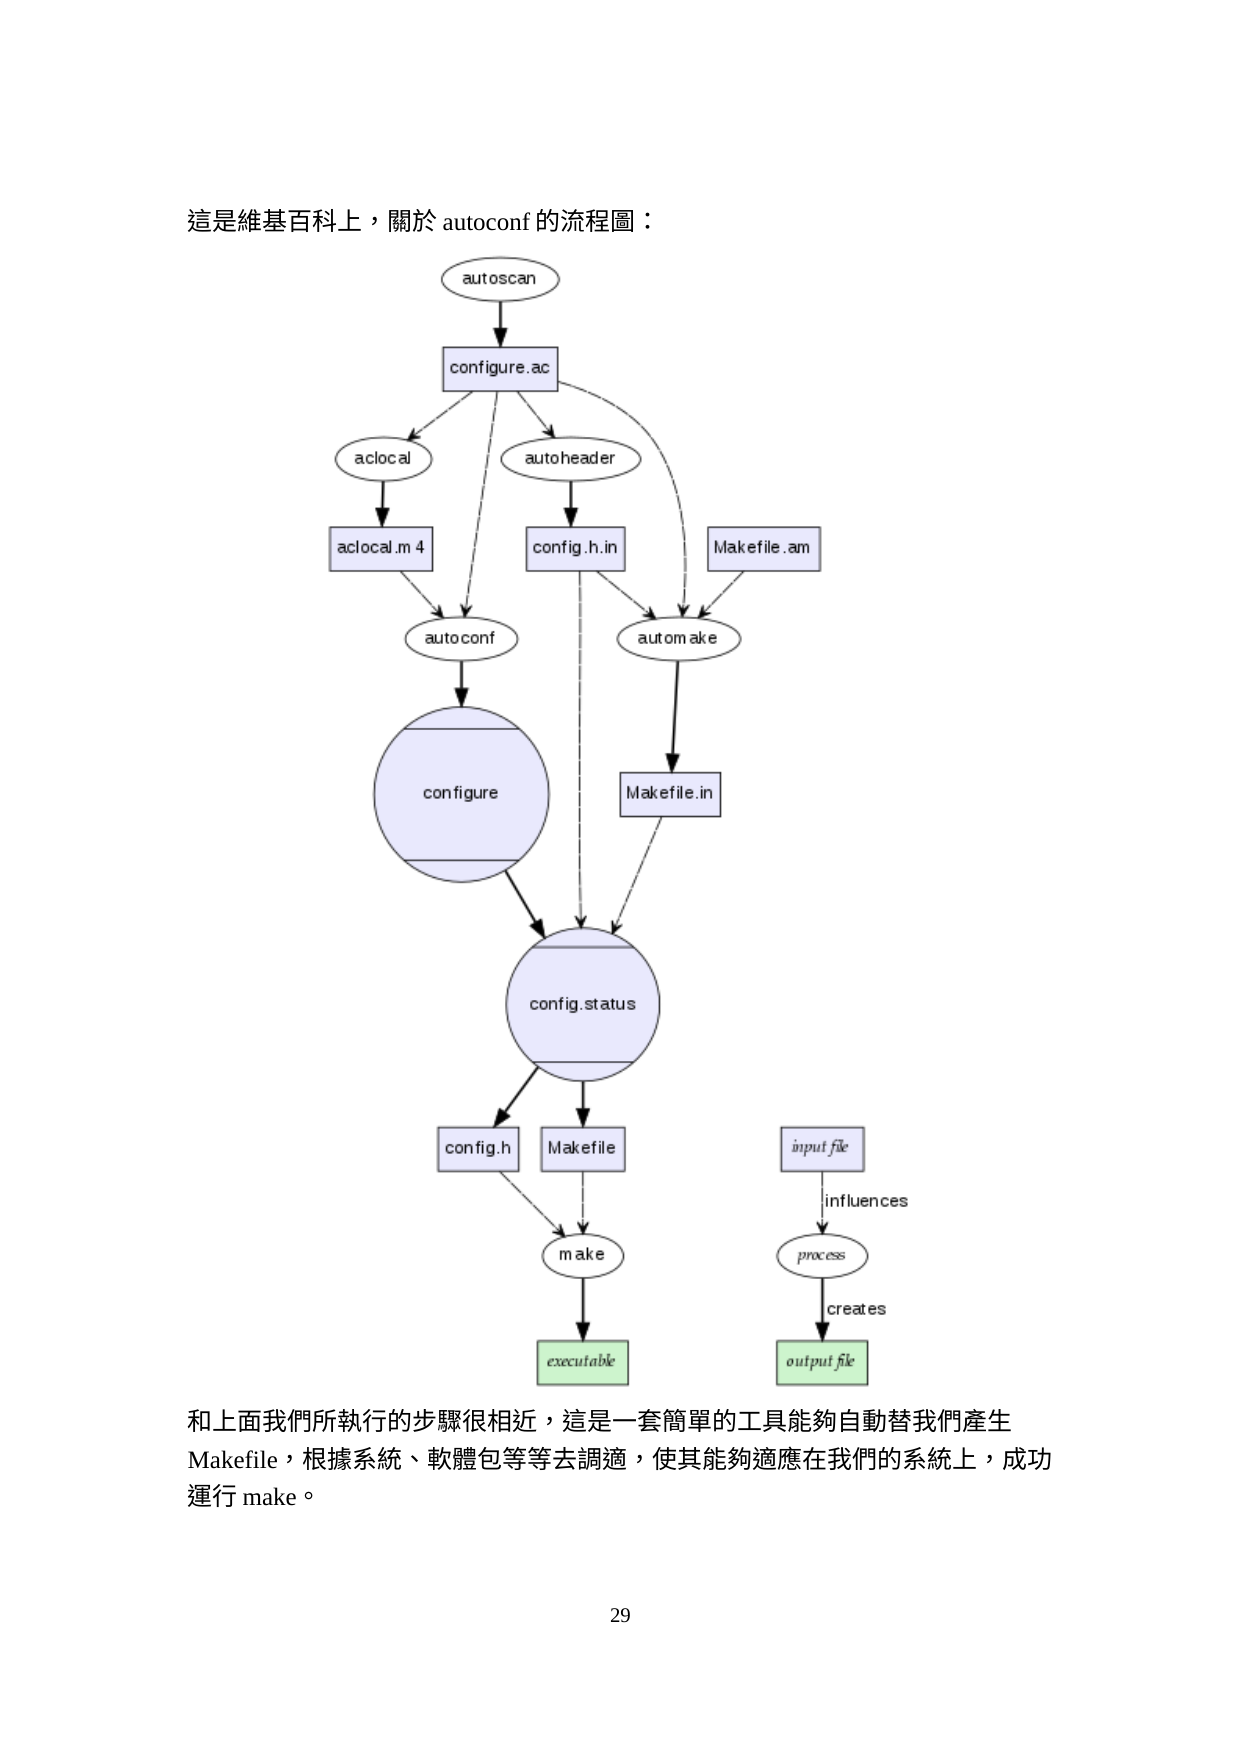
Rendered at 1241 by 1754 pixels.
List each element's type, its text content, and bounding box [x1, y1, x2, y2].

text 這是維基百科上，關於autoconf的流程圖： [187, 201, 1053, 239]
picture [300, 253, 925, 1390]
text 和上面我們所執行的步驟很相近，這是一套簡單的工具能夠自動替我們產生Makefile，根據系統、軟體包等等去調適，使其能夠適應在我們的系統上，成功運行make。 [187, 1401, 1053, 1514]
